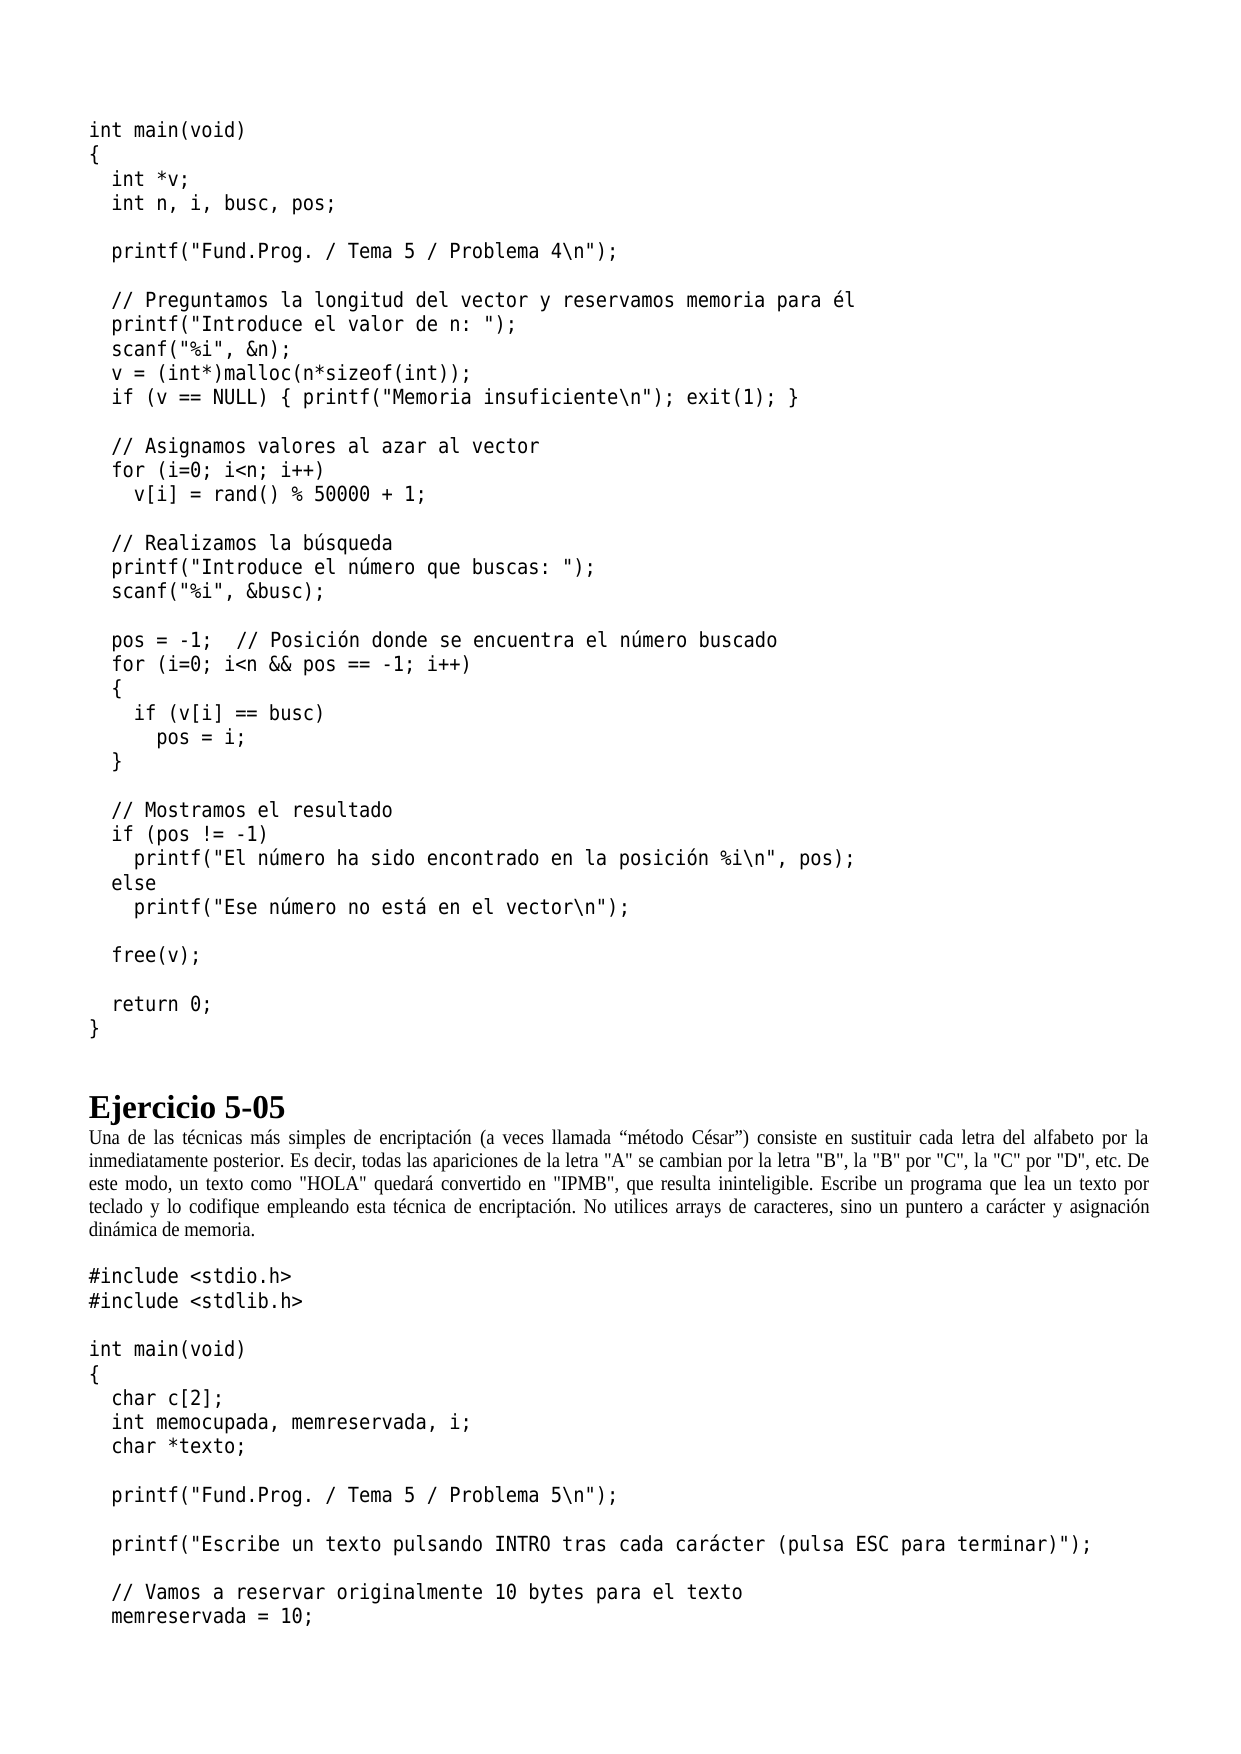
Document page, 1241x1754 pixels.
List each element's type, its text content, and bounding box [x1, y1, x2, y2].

text int main(void) [88, 1337, 1152, 1362]
text int *v; [88, 167, 1152, 191]
text return 0; [88, 992, 1152, 1016]
text int n, i, busc, pos; [88, 191, 1152, 215]
text printf("Ese número no está en el vector\n"); [88, 895, 1152, 919]
text pos = i; [88, 725, 1152, 749]
text printf("Introduce el valor de n: "); [88, 312, 1152, 337]
text // Vamos a reservar originalmente 10 bytes para el texto [88, 1580, 1152, 1604]
text // Mostramos el resultado [88, 798, 1152, 822]
text printf("Introduce el número que buscas: "); [88, 555, 1152, 579]
text #include <stdio.h> [88, 1264, 1152, 1289]
text printf("Fund.Prog. / Tema 5 / Problema 4\n"); [88, 239, 1152, 264]
text for (i=0; i<n; i++) [88, 458, 1152, 482]
text memreservada = 10; [88, 1604, 1152, 1629]
text int main(void) [88, 118, 1152, 142]
text { [88, 676, 1152, 701]
text if (v[i] == busc) [88, 701, 1152, 725]
text // Realizamos la búsqueda [88, 531, 1152, 555]
text free(v); [88, 943, 1152, 968]
text v = (int*)malloc(n*sizeof(int)); [88, 361, 1152, 385]
text } [88, 1016, 1152, 1040]
text Una de las técnicas más simples de encriptación (a veces llamada “método César”) consiste en sustituir cada letra del alfabeto por la inmediatamente posterior. Es decir, todas las apariciones de la letra "A" se cambian por la letra "B", la "B" por "C", la "C" por "D", etc. De este modo, un texto como "HOLA" quedará convertido en "IPMB", que resulta ininteligible. Escribe un programa que lea un texto por teclado y lo codifique empleando esta técnica de encriptación. No utilices arrays de caracteres, sino un puntero a carácter y asignación dinámica de memoria. [88, 1126, 1152, 1241]
text char *texto; [88, 1434, 1152, 1459]
text else [88, 871, 1152, 895]
text char c[2]; [88, 1386, 1152, 1410]
text scanf("%i", &busc); [88, 579, 1152, 603]
text // Asignamos valores al azar al vector [88, 434, 1152, 458]
text if (pos != -1) [88, 822, 1152, 846]
text // Preguntamos la longitud del vector y reservamos memoria para él [88, 288, 1152, 312]
text printf("Fund.Prog. / Tema 5 / Problema 5\n"); [88, 1483, 1152, 1507]
text for (i=0; i<n && pos == -1; i++) [88, 652, 1152, 676]
text #include <stdlib.h> [88, 1289, 1152, 1313]
text printf("El número ha sido encontrado en la posición %i\n", pos); [88, 846, 1152, 871]
text if (v == NULL) { printf("Memoria insuficiente\n"); exit(1); } [88, 385, 1152, 409]
text printf("Escribe un texto pulsando INTRO tras cada carácter (pulsa ESC para terminar)"); [88, 1532, 1152, 1556]
text pos = -1; // Posición donde se encuentra el número buscado [88, 628, 1152, 652]
text { [88, 1362, 1152, 1386]
text int memocupada, memreservada, i; [88, 1410, 1152, 1434]
text } [88, 749, 1152, 773]
text v[i] = rand() % 50000 + 1; [88, 482, 1152, 506]
text Ejercicio 5-05 [88, 1089, 1152, 1126]
text { [88, 142, 1152, 167]
text scanf("%i", &n); [88, 337, 1152, 361]
